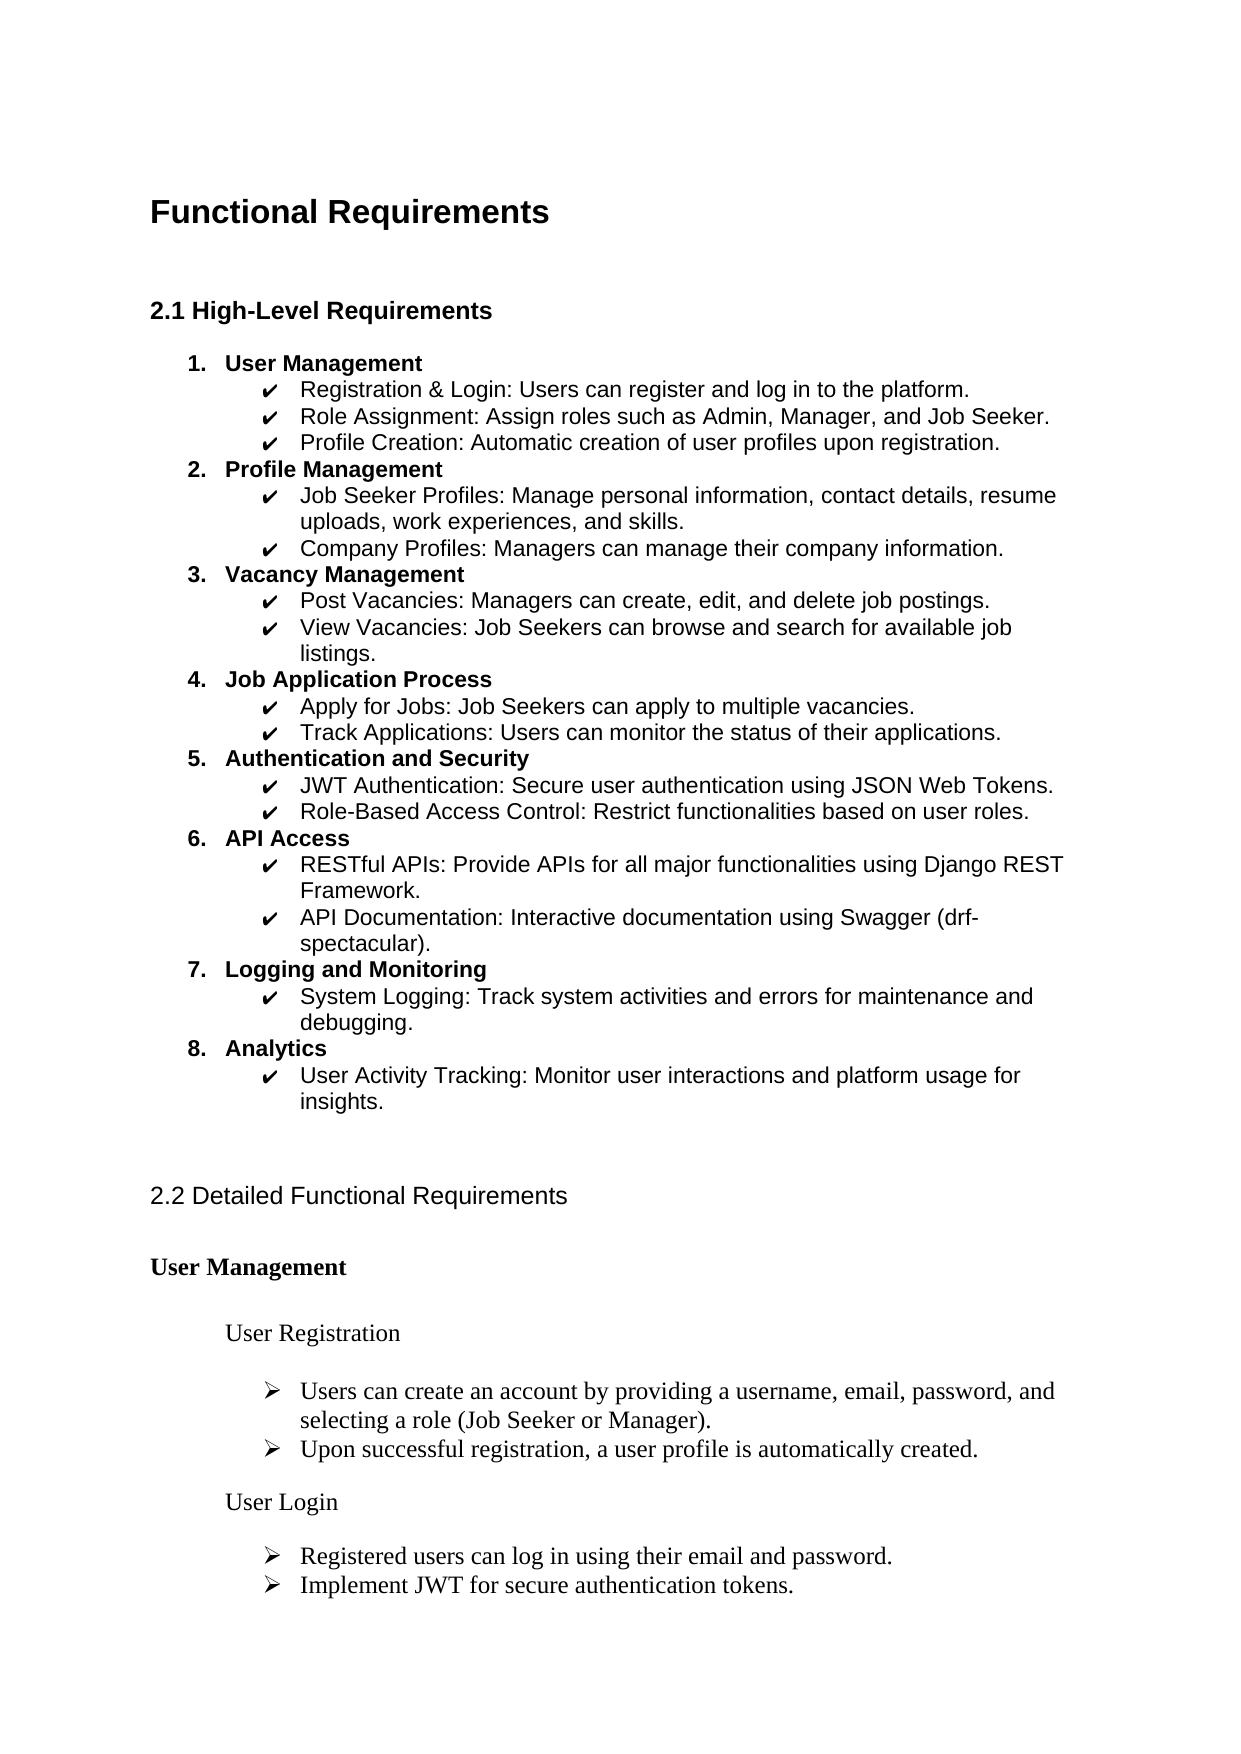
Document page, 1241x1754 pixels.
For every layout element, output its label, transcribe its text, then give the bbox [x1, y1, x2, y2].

list Profile Creation: Automatic creation of user profiles upon registration. [262, 429, 1090, 456]
list Job Application Process [187, 666, 1090, 693]
text User Registration [150, 1318, 1090, 1347]
list System Logging: Track system activities and errors for maintenance and debugging. [262, 983, 1090, 1035]
list Role-Based Access Control: Restrict functionalities based on user roles. [262, 798, 1090, 824]
text User Login [150, 1487, 1090, 1516]
list Authentication and Security [187, 745, 1090, 772]
list Profile Management [187, 456, 1090, 482]
list API Access [187, 824, 1090, 851]
list Analytics [187, 1035, 1090, 1062]
subtitle 2.2 Detailed Functional Requirements [150, 1152, 1090, 1209]
list API Documentation: Interactive documentation using Swagger (drf-spectacular). [262, 903, 1090, 956]
list User Activity Tracking: Monitor user interactions and platform usage for insights. [262, 1062, 1090, 1114]
list Role Assignment: Assign roles such as Admin, Manager, and Job Seeker. [262, 403, 1090, 429]
list Apply for Jobs: Job Seekers can apply to multiple vacancies. [262, 693, 1090, 719]
list Vacancy Management [187, 561, 1090, 587]
list User Management [187, 350, 1090, 376]
list Registered users can log in using their email and password. [262, 1541, 1090, 1570]
list Implement JWT for secure authentication tokens. [262, 1570, 1090, 1599]
list Track Applications: Users can monitor the status of their applications. [262, 719, 1090, 745]
subtitle Functional Requirements [150, 192, 1090, 230]
list Logging and Monitoring [187, 956, 1090, 983]
list Registration & Login: Users can register and log in to the platform. [262, 376, 1090, 403]
list View Vacancies: Job Seekers can browse and search for available job listings. [262, 614, 1090, 666]
list RESTful APIs: Provide APIs for all major functionalities using Django REST Framework. [262, 851, 1090, 903]
list Job Seeker Profiles: Manage personal information, contact details, resume uploads, work experiences, and skills. [262, 482, 1090, 534]
list JWT Authentication: Secure user authentication using JSON Web Tokens. [262, 772, 1090, 798]
subtitle 2.1 High-Level Requirements [150, 268, 1090, 325]
list Company Profiles: Managers can manage their company information. [262, 534, 1090, 561]
text User Management [150, 1252, 1090, 1281]
list Users can create an account by providing a username, email, password, and selecting a role (Job Seeker or Manager). [262, 1376, 1090, 1434]
list Upon successful registration, a user profile is automatically created. [262, 1434, 1090, 1462]
list Post Vacancies: Managers can create, edit, and delete job postings. [262, 587, 1090, 614]
